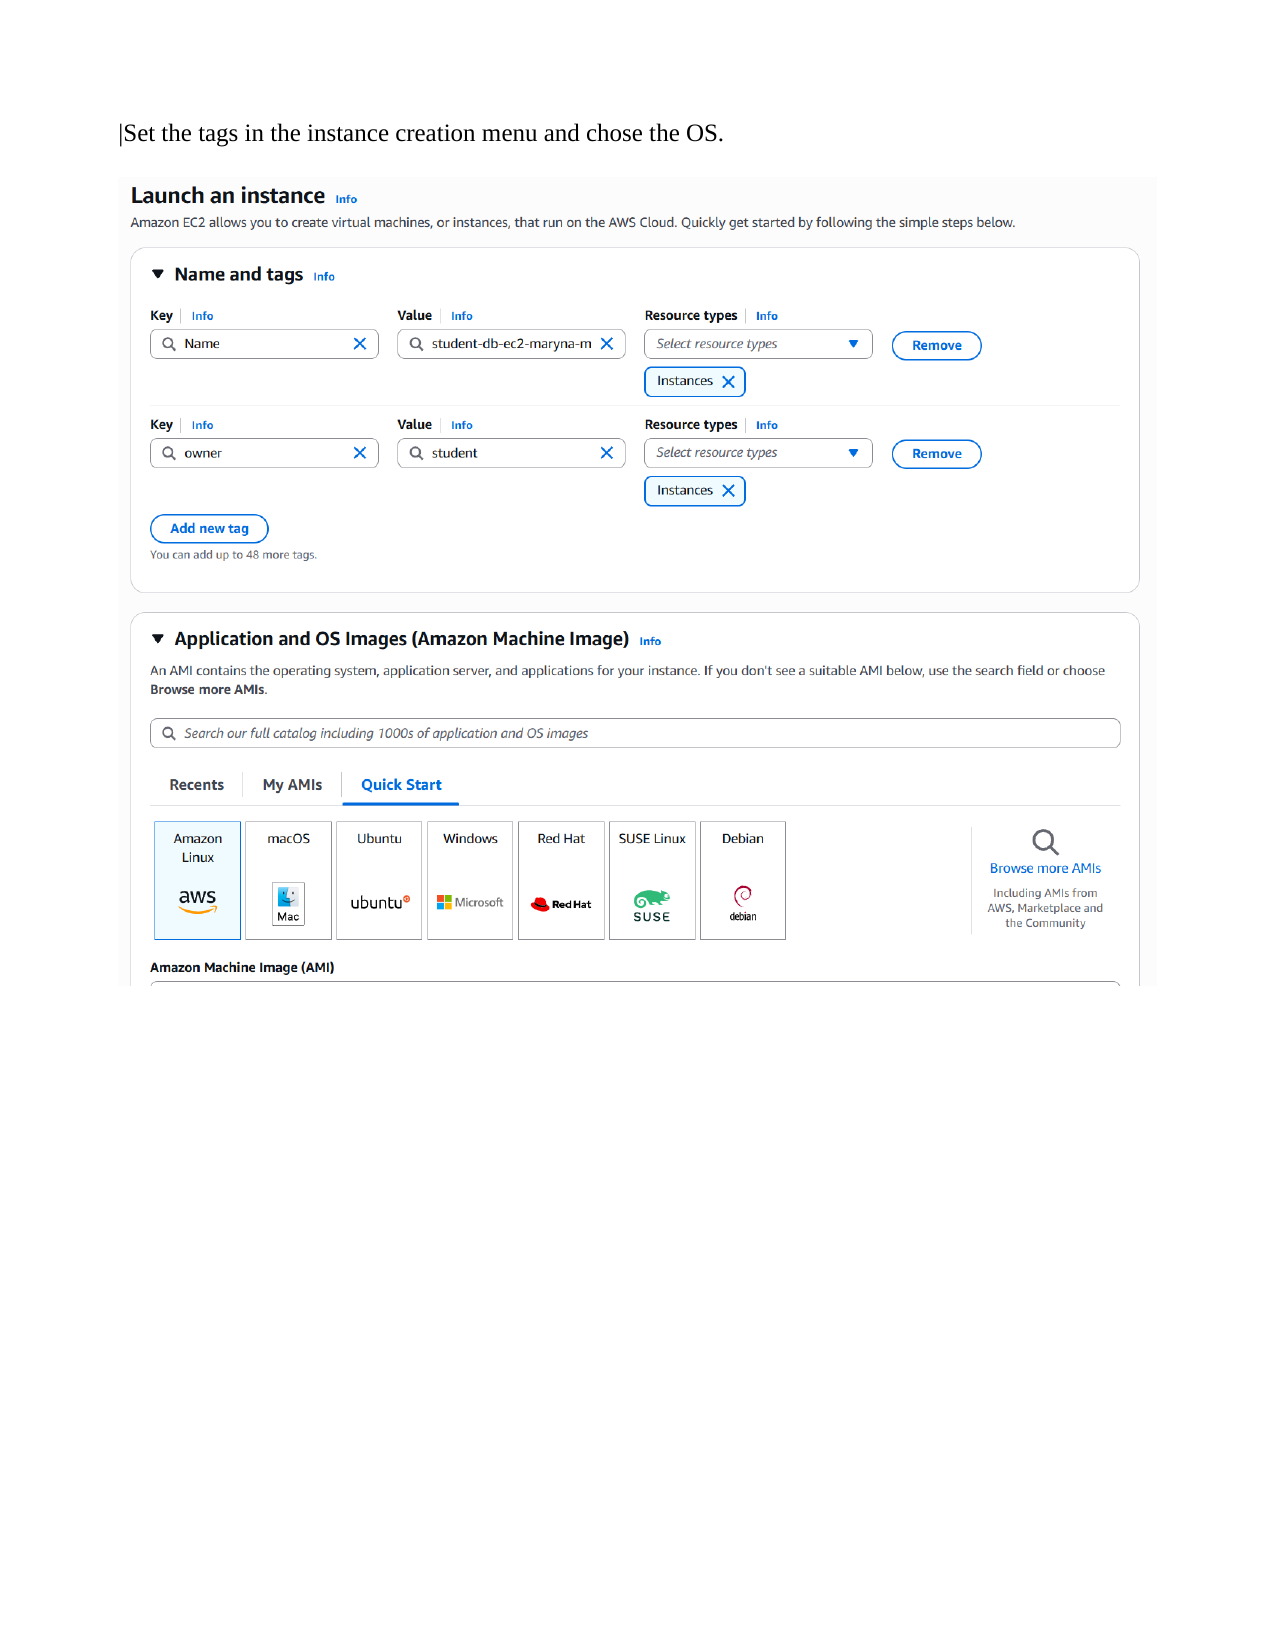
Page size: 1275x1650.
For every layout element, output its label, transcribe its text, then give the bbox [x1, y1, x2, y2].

text |Set the tags in the instance creation menu and chose the OS. [118, 118, 1157, 147]
picture [118, 177, 1157, 986]
